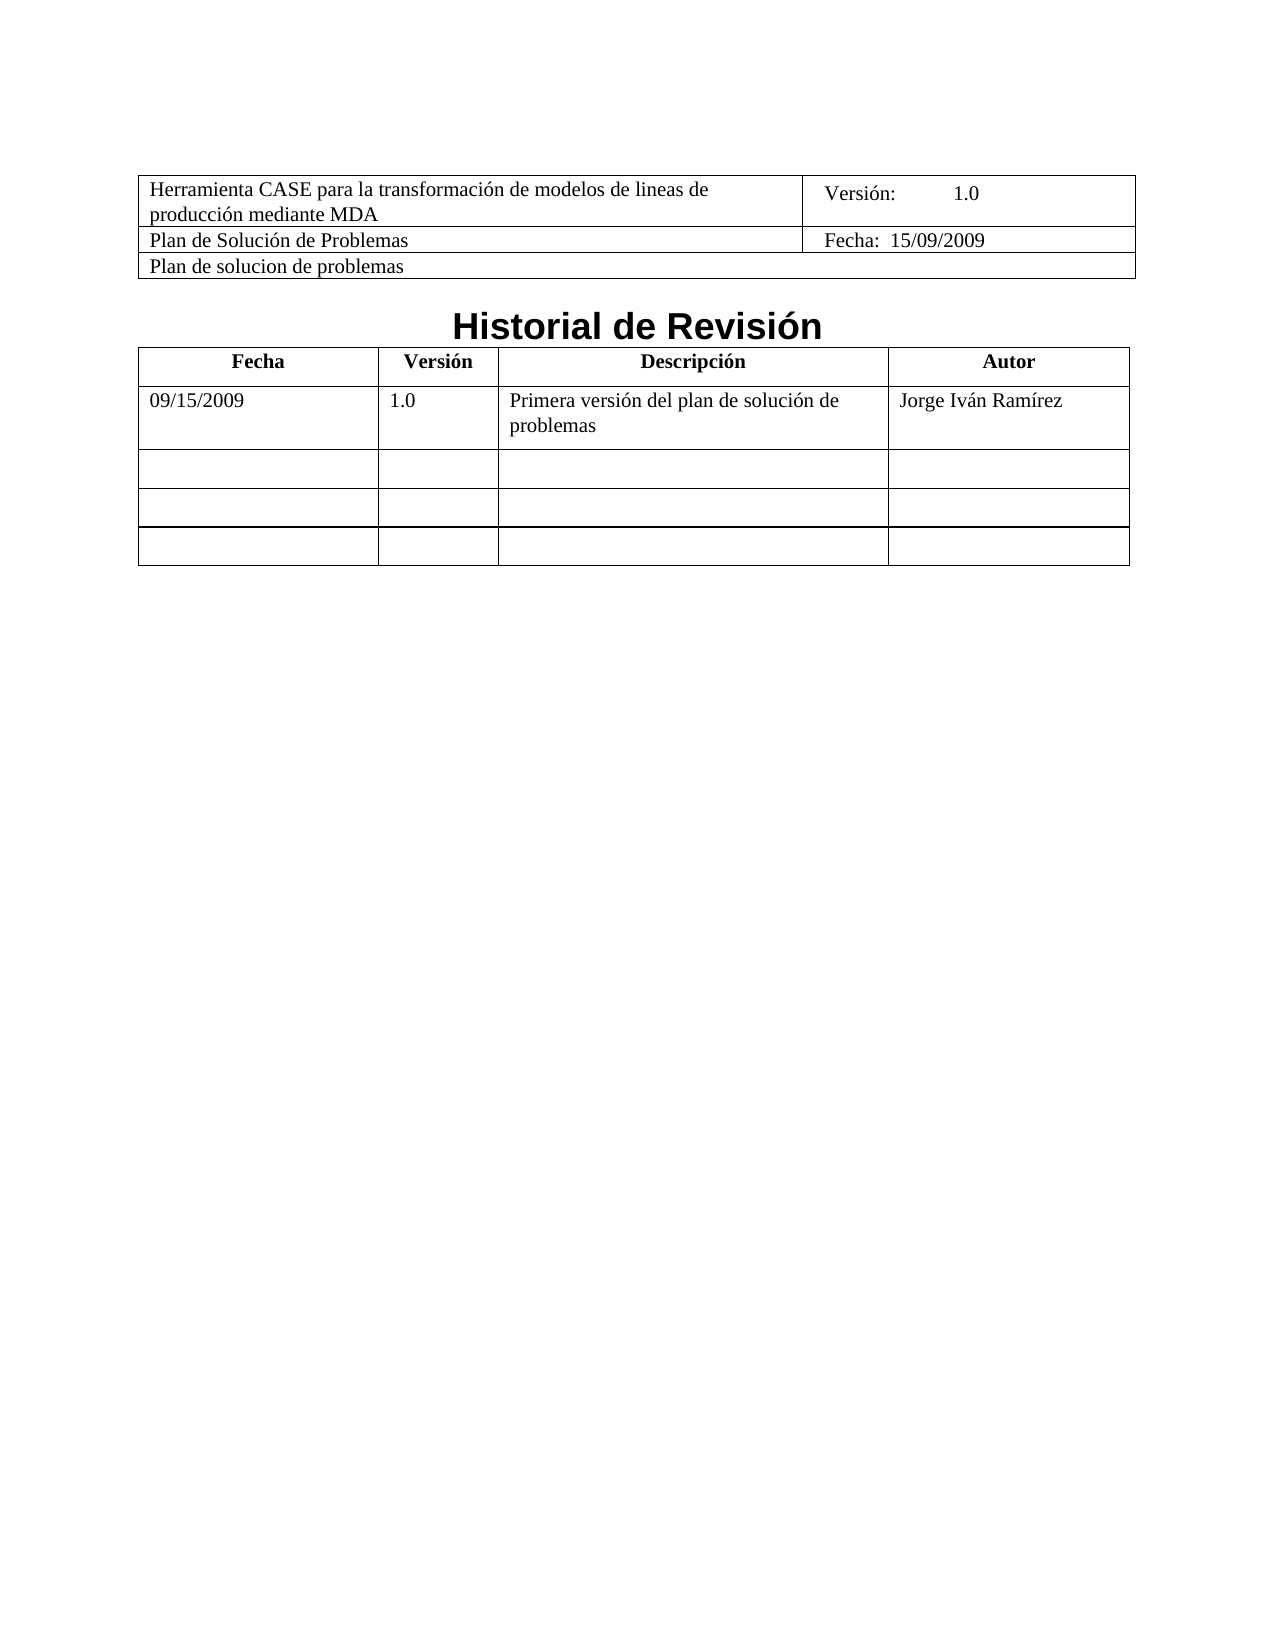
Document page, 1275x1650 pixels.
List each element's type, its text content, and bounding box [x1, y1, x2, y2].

table_cell [379, 450, 498, 488]
table_cell [889, 489, 1129, 526]
table_cell [379, 528, 498, 565]
table_cell [139, 450, 378, 488]
table_header Descripción [499, 348, 888, 386]
table_cell [379, 489, 498, 526]
table_cell [499, 528, 888, 565]
table_cell 1.0 [379, 387, 498, 449]
table_header Autor [889, 348, 1129, 386]
table_cell 15/09/2009 [139, 387, 378, 449]
table_cell Jorge Iván Ramírez [889, 387, 1129, 449]
table_header Versión [379, 348, 498, 386]
table_cell [889, 450, 1129, 488]
table_cell [139, 528, 378, 565]
table_cell [499, 450, 888, 488]
table_cell [139, 489, 378, 526]
title Historial de Revisión [150, 304, 1125, 347]
table_header Fecha [139, 348, 378, 386]
table_cell Primera versión del plan de solución de problemas [499, 387, 888, 449]
table_cell [499, 489, 888, 526]
table_cell [889, 528, 1129, 565]
